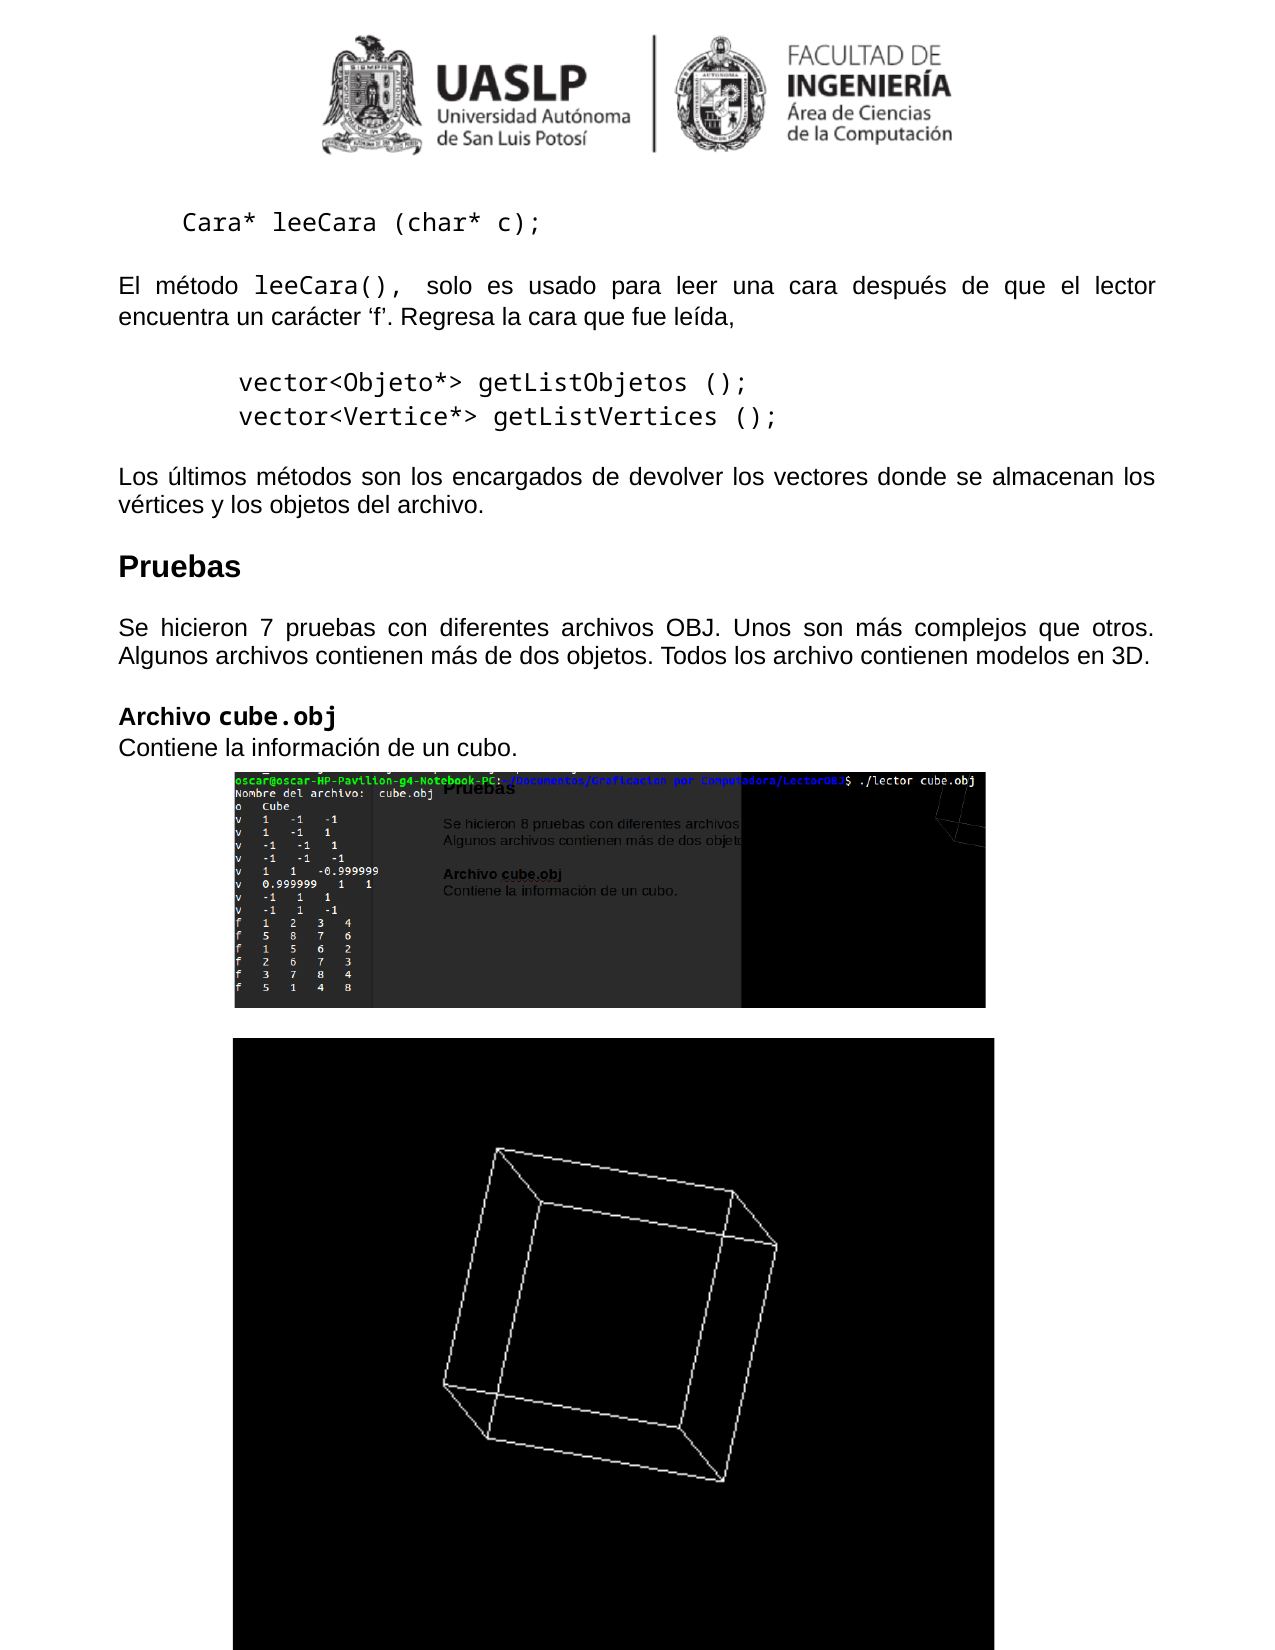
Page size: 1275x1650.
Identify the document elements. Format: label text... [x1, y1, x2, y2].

picture [234, 772, 986, 1008]
text Se hicieron 7 pruebas con diferentes archivos OBJ. Unos son más complejos que otros. Algunos archivos contienen más de dos objetos. Todos los archivo contienen modelos en 3D. [118, 613, 1157, 670]
text Cara* leeCara (char* c); [118, 205, 1157, 239]
picture [318, 24, 957, 166]
picture [756, 1038, 995, 1650]
text El método leeCara(), solo es usado para leer una cara después de que el lector encuentra un carácter ‘f’. Regresa la cara que fue leída, [118, 268, 1157, 331]
text vector<Objeto*> getListObjetos (); [118, 365, 1157, 399]
text Pruebas [118, 548, 1157, 584]
text Archivo cube.obj [118, 699, 1157, 733]
text Los últimos métodos son los encargados de devolver los vectores donde se almacenan los vértices y los objetos del archivo. [118, 462, 1157, 519]
text Contiene la información de un cubo. [118, 733, 1157, 762]
text vector<Vertice*> getListVertices (); [118, 399, 1157, 433]
